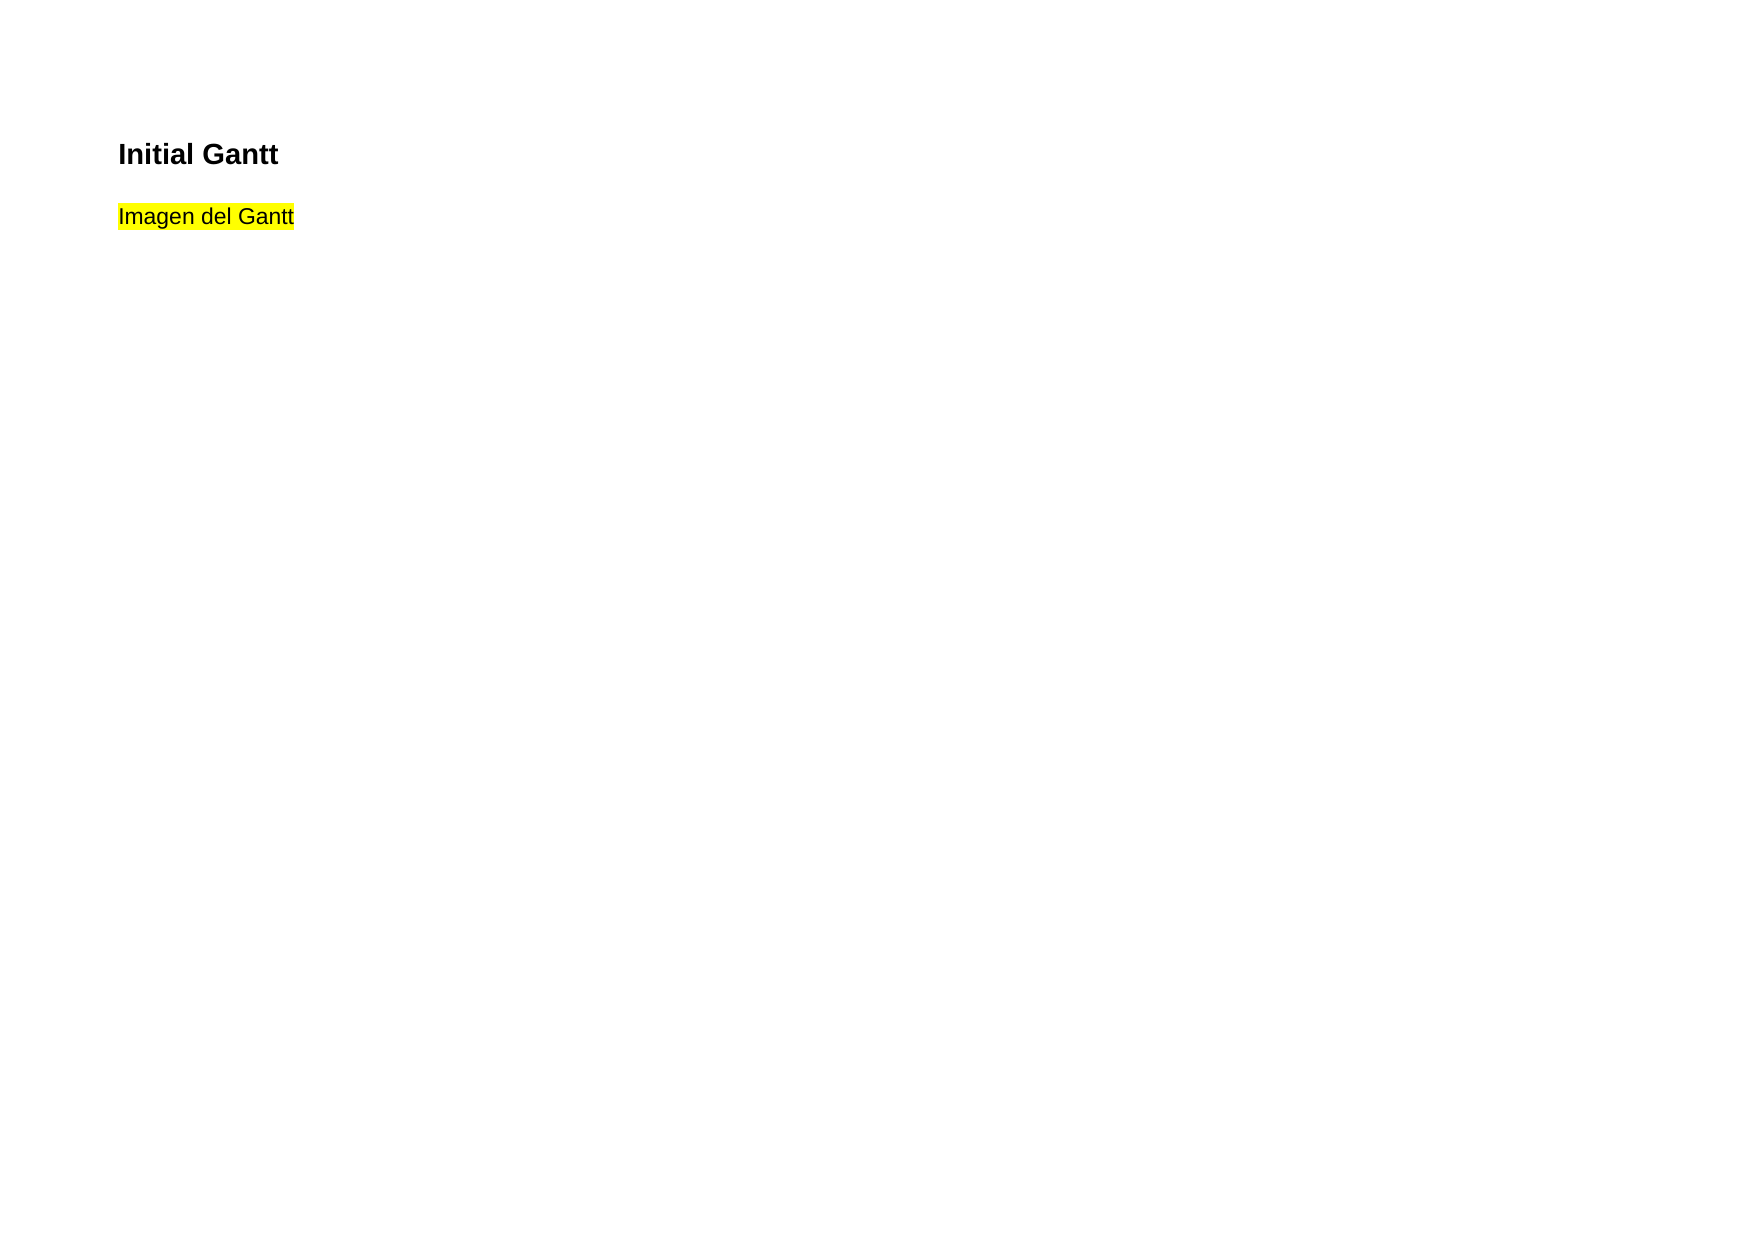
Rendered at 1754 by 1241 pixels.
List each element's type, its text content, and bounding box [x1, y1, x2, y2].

subtitle Initial Gantt [118, 137, 1636, 171]
text Imagen del Gantt [118, 203, 1636, 230]
